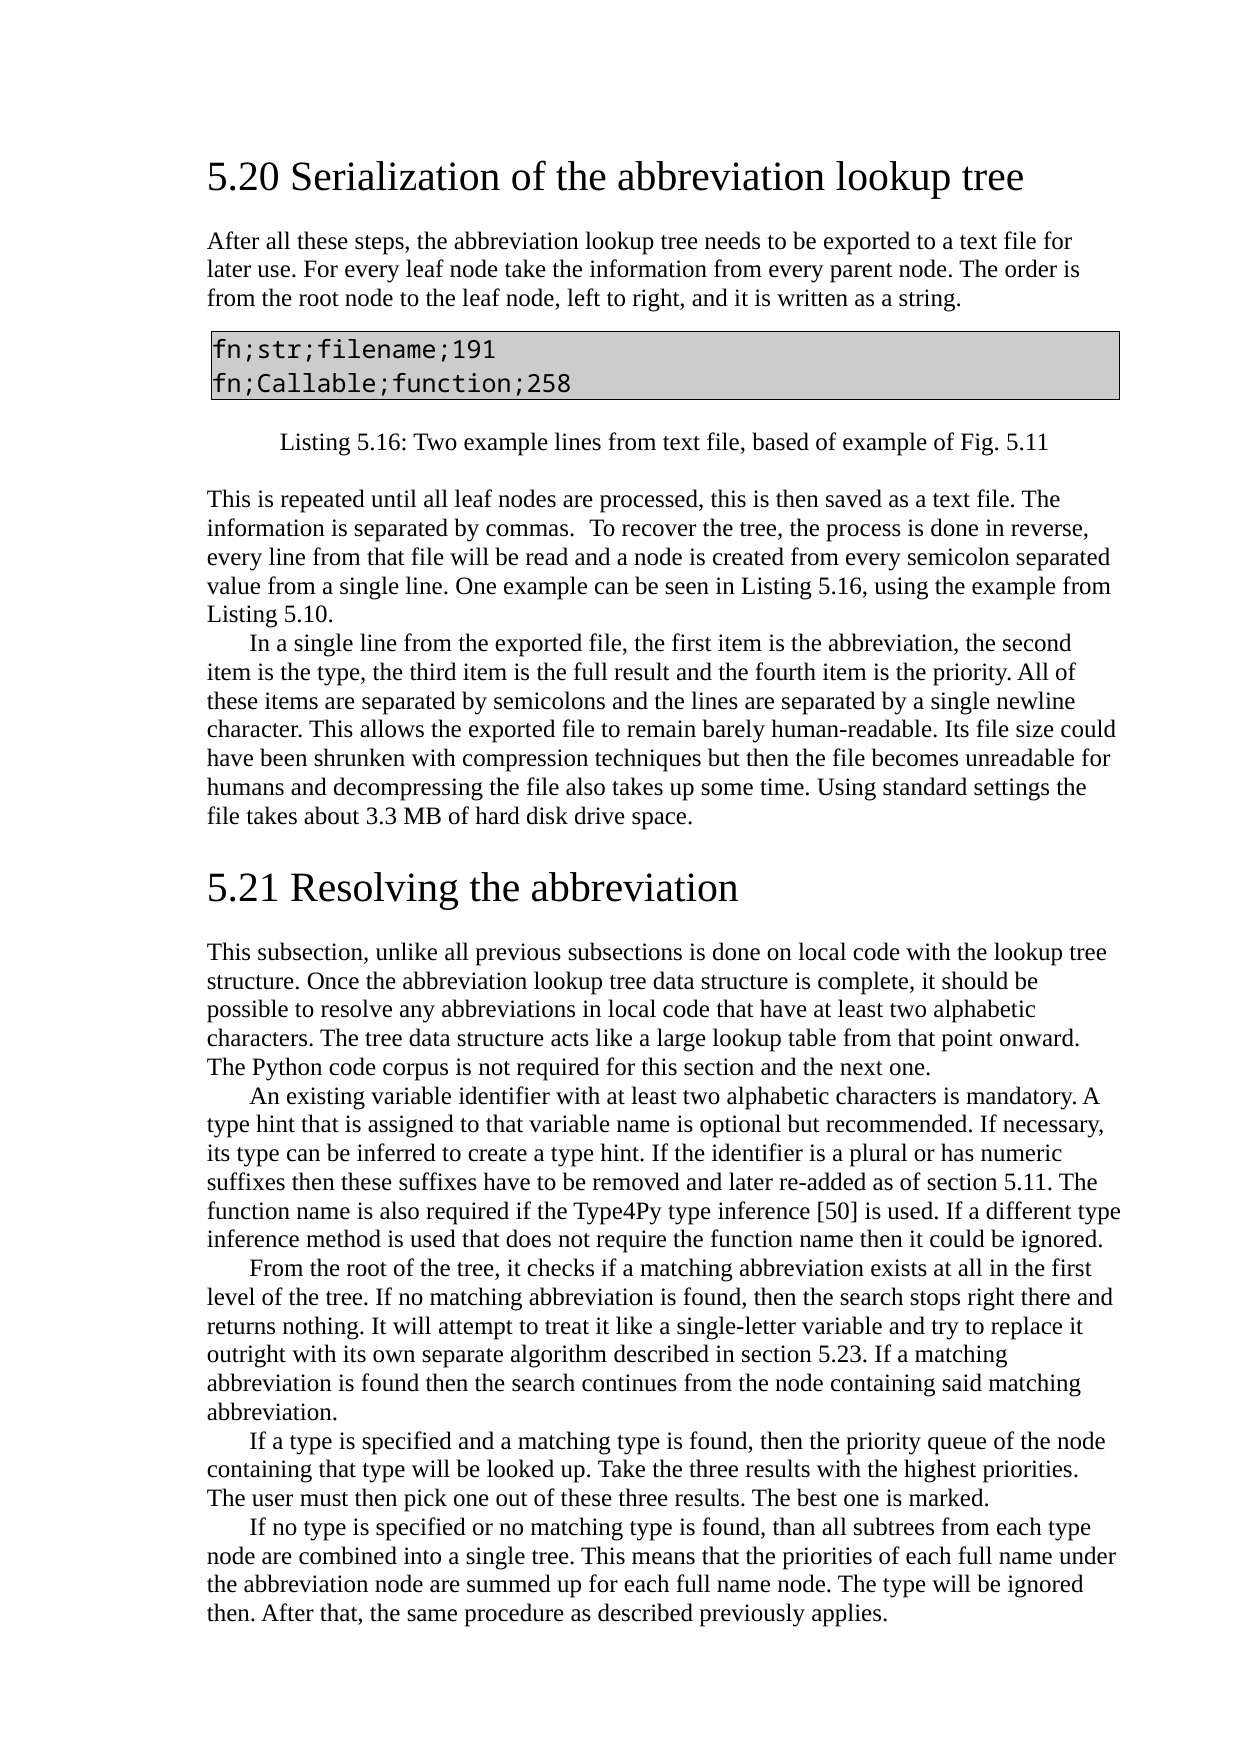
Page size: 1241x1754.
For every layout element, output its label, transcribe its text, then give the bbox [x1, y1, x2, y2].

text If a type is specified and a matching type is found, then the priority queue of the node containing that type will be looked up. Take the three results with the highest priorities. The user must then pick one out of these three results. The best one is marked. [207, 1426, 1122, 1512]
subtitle 5.20 Serialization of the abbreviation lookup tree [207, 151, 1122, 199]
text Listing 5.16: Two example lines from text file, based of example of Fig. 5.11 [207, 369, 1122, 456]
text This subsection, unlike all previous subsections is done on local code with the lookup tree structure. Once the abbreviation lookup tree data structure is complete, it should be possible to resolve any abbreviations in local code that have at least two alphabetic characters. The tree data structure acts like a large lookup table from that point onward. The Python code corpus is not required for this section and the next one. [207, 937, 1122, 1081]
text If no type is specified or no matching type is found, than all subtrees from each type node are combined into a single tree. This means that the priorities of each full name under the abbreviation node are summed up for each full name node. The type will be ignored then. After that, the same procedure as described previously applies. [207, 1512, 1122, 1627]
text An existing variable identifier with at least two alphabetic characters is mandatory. A type hint that is assigned to that variable name is optional but recommended. If necessary, its type can be inferred to create a type hint. If the identifier is a plural or has numeric suffixes then these suffixes have to be removed and later re-added as of section 5.11. The function name is also required if the Type4Py type inference [50] is used. If a different type inference method is used that does not require the function name then it could be ignored. [207, 1081, 1122, 1253]
text From the root of the tree, it checks if a matching abbreviation exists at all in the first level of the tree. If no matching abbreviation is found, then the search stops right there and returns nothing. It will attempt to treat it like a single-letter variable and try to replace it outright with its own separate algorithm described in section 5.23. If a matching abbreviation is found then the search continues from the node containing said matching abbreviation. [207, 1253, 1122, 1426]
text This is repeated until all leaf nodes are processed, this is then saved as a text file. The information is separated by commas. To recover the tree, the process is done in reverse, every line from that file will be read and a node is created from every semicolon separated value from a single line. One example can be seen in Listing 5.16, using the example from Listing 5.10. [207, 484, 1122, 628]
text After all these steps, the abbreviation lookup tree needs to be exported to a text file for later use. For every leaf node take the information from every parent node. The order is from the root node to the leaf node, left to right, and it is written as a string. [207, 226, 1122, 312]
subtitle 5.21 Resolving the abbreviation [207, 862, 1122, 910]
text In a single line from the exported file, the first item is the abbreviation, the second item is the type, the third item is the full result and the fourth item is the priority. All of these items are separated by semicolons and the lines are separated by a single newline character. This allows the exported file to remain barely human-readable. Its file size could have been shrunken with compression techniques but then the file becomes unreadable for humans and decompressing the file also takes up some time. Using standard settings the file takes about 3.3 MB of hard disk drive space. [207, 628, 1122, 829]
